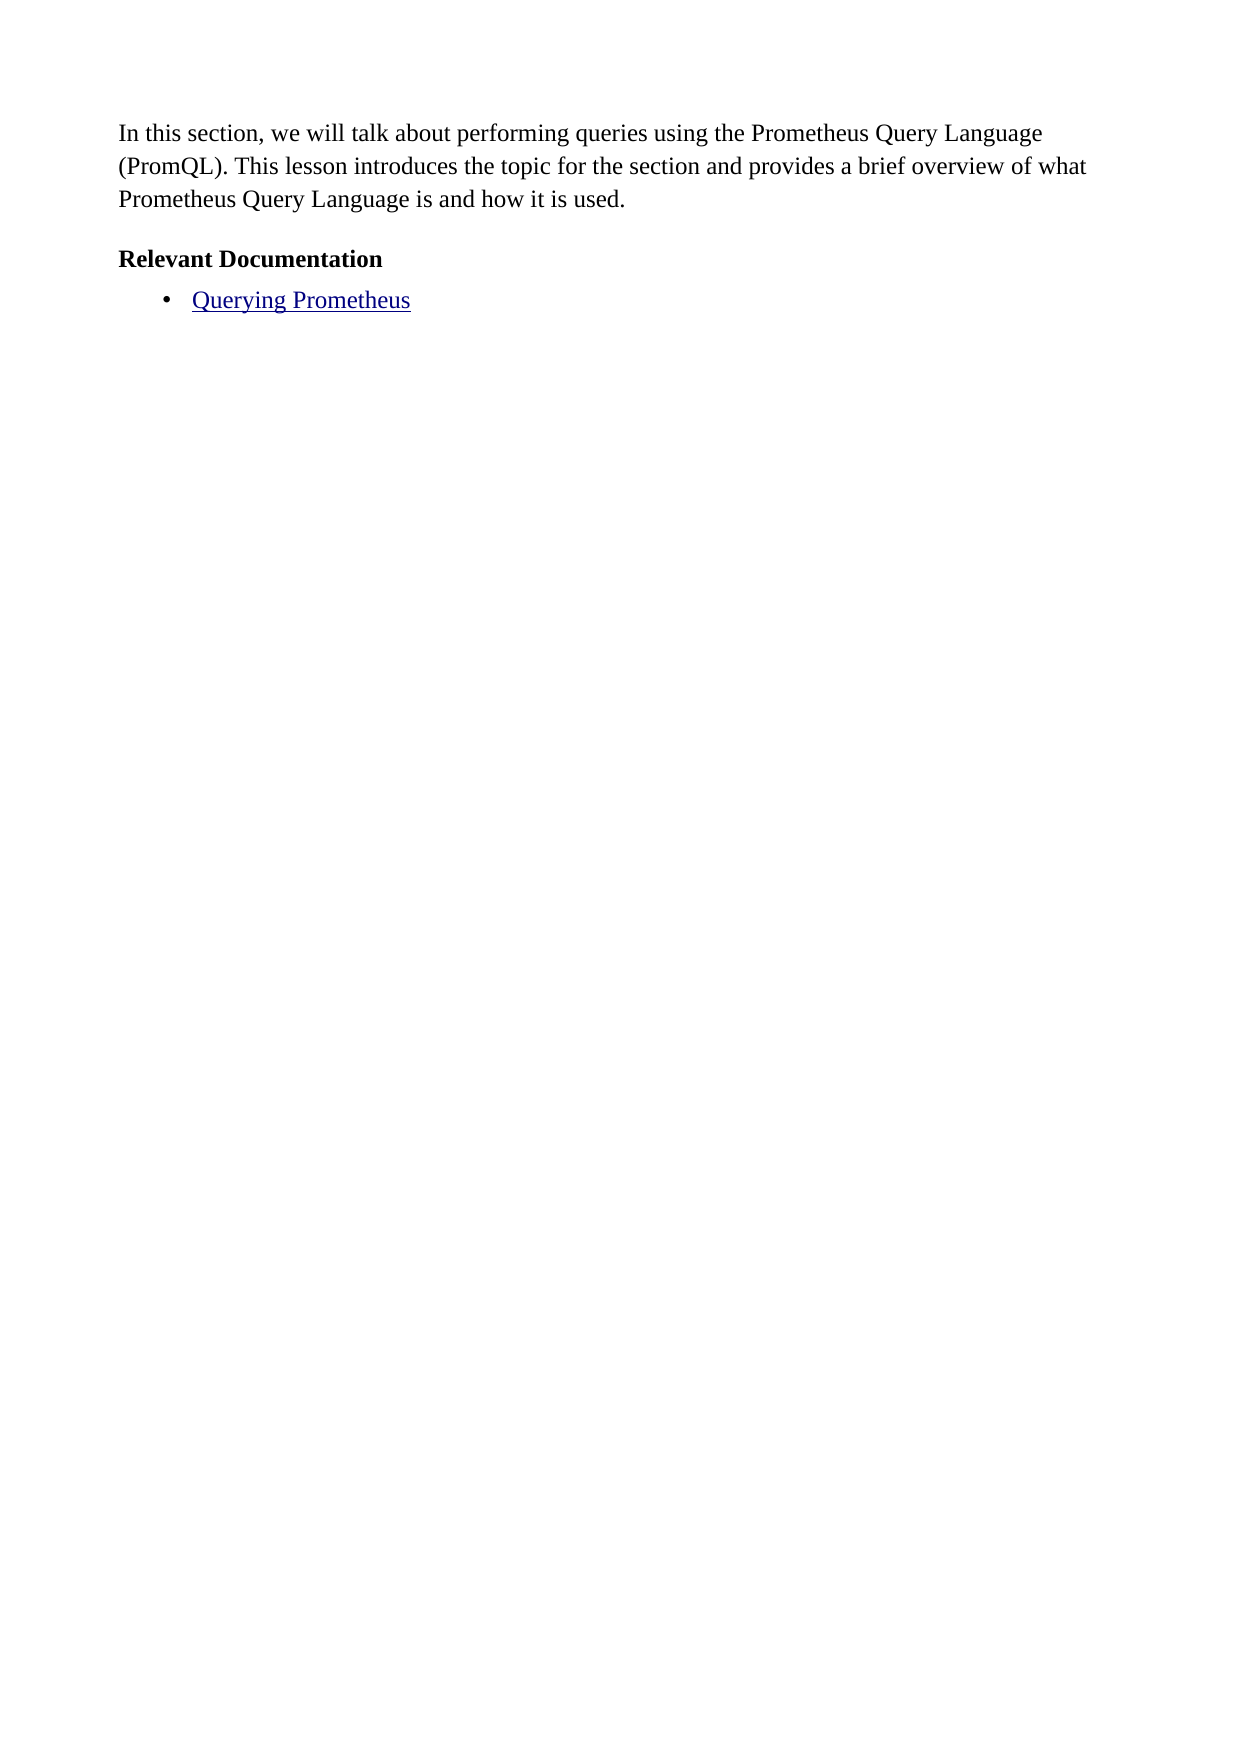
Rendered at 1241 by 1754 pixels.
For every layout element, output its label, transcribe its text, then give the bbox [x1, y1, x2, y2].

text In this section, we will talk about performing queries using the Prometheus Query Language (PromQL). This lesson introduces the topic for the section and provides a brief overview of what Prometheus Query Language is and how it is used. [118, 118, 1122, 213]
list Querying Prometheus [162, 286, 1122, 314]
subtitle Relevant Documentation [118, 244, 1122, 273]
